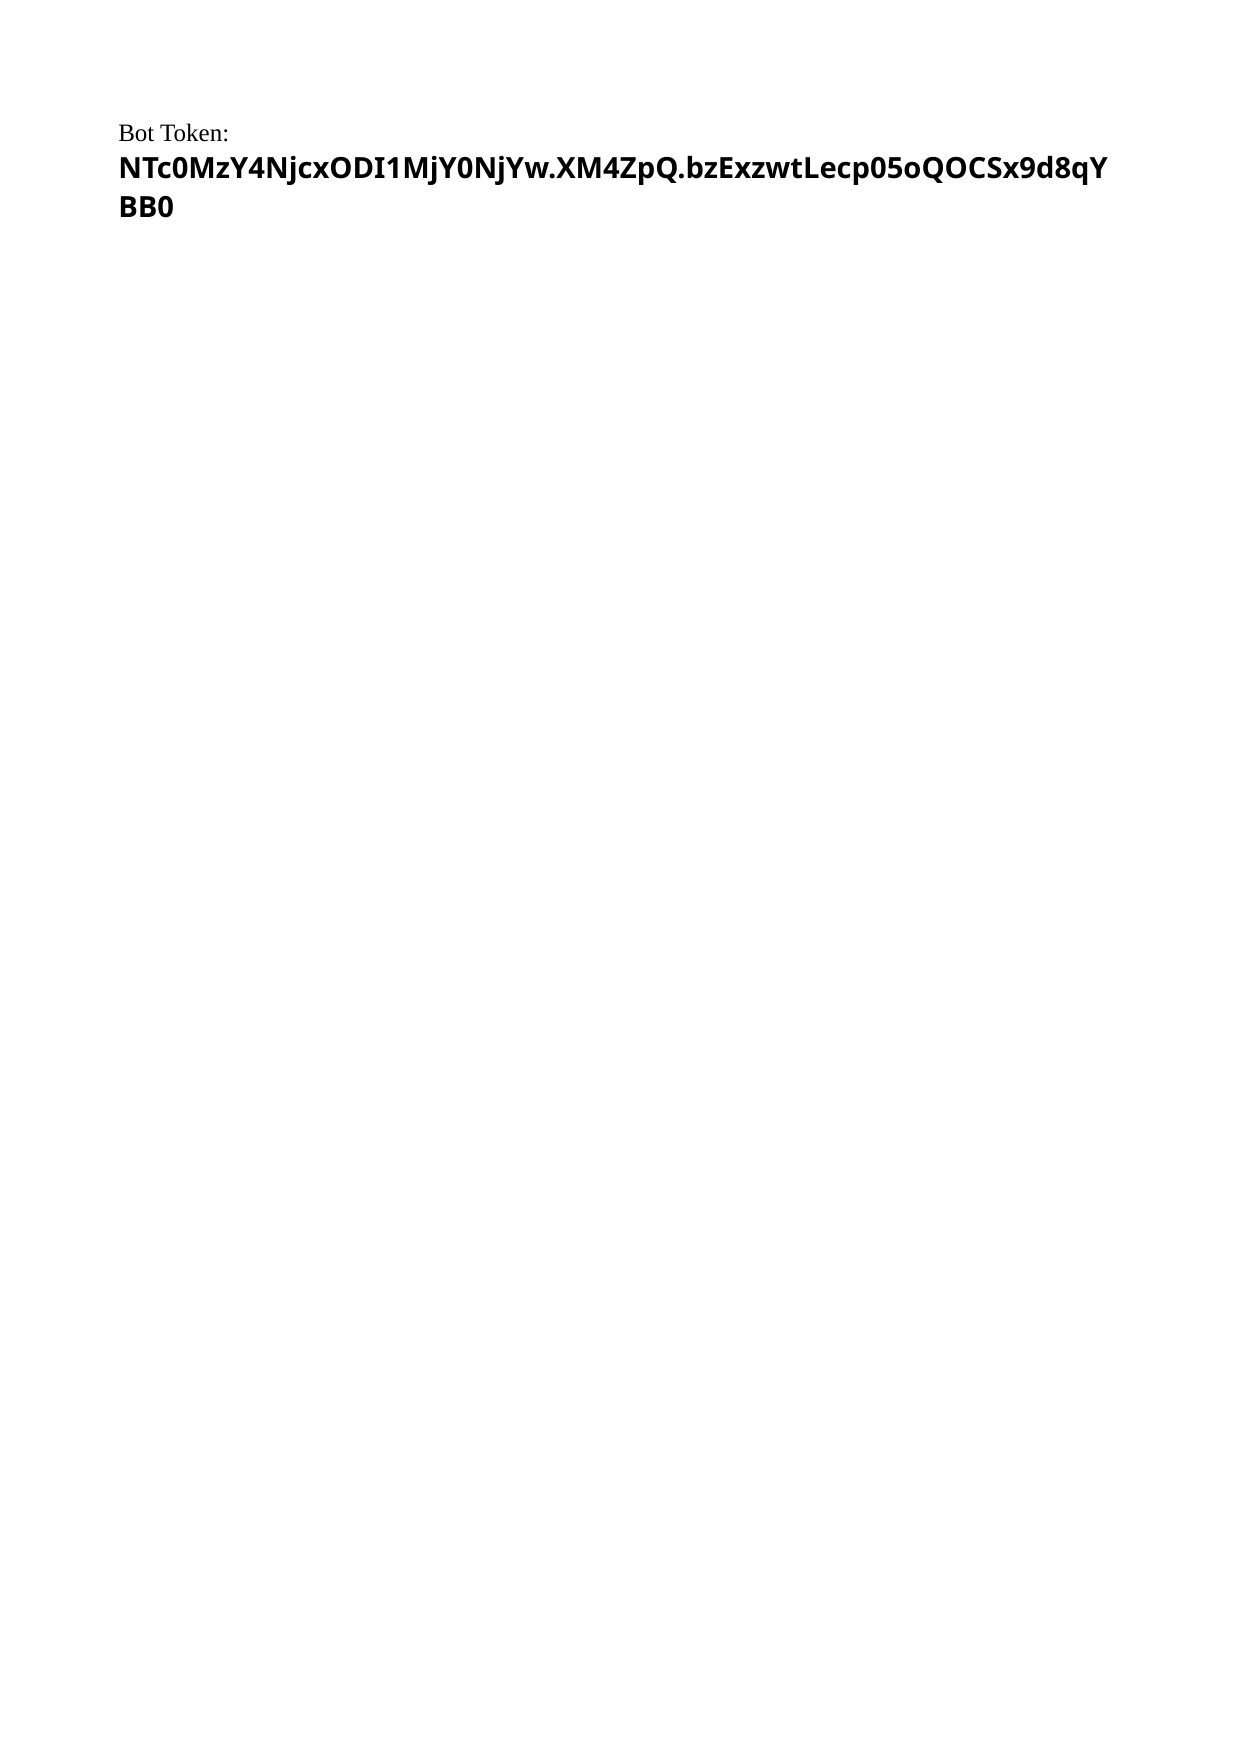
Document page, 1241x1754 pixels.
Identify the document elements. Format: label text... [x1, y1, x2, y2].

text NTc0MzY4NjcxODI1MjY0NjYw.XM4ZpQ.bzExzwtLecp05oQOCSx9d8qYBB0 [118, 147, 1122, 226]
text Bot Token: [118, 118, 1122, 147]
